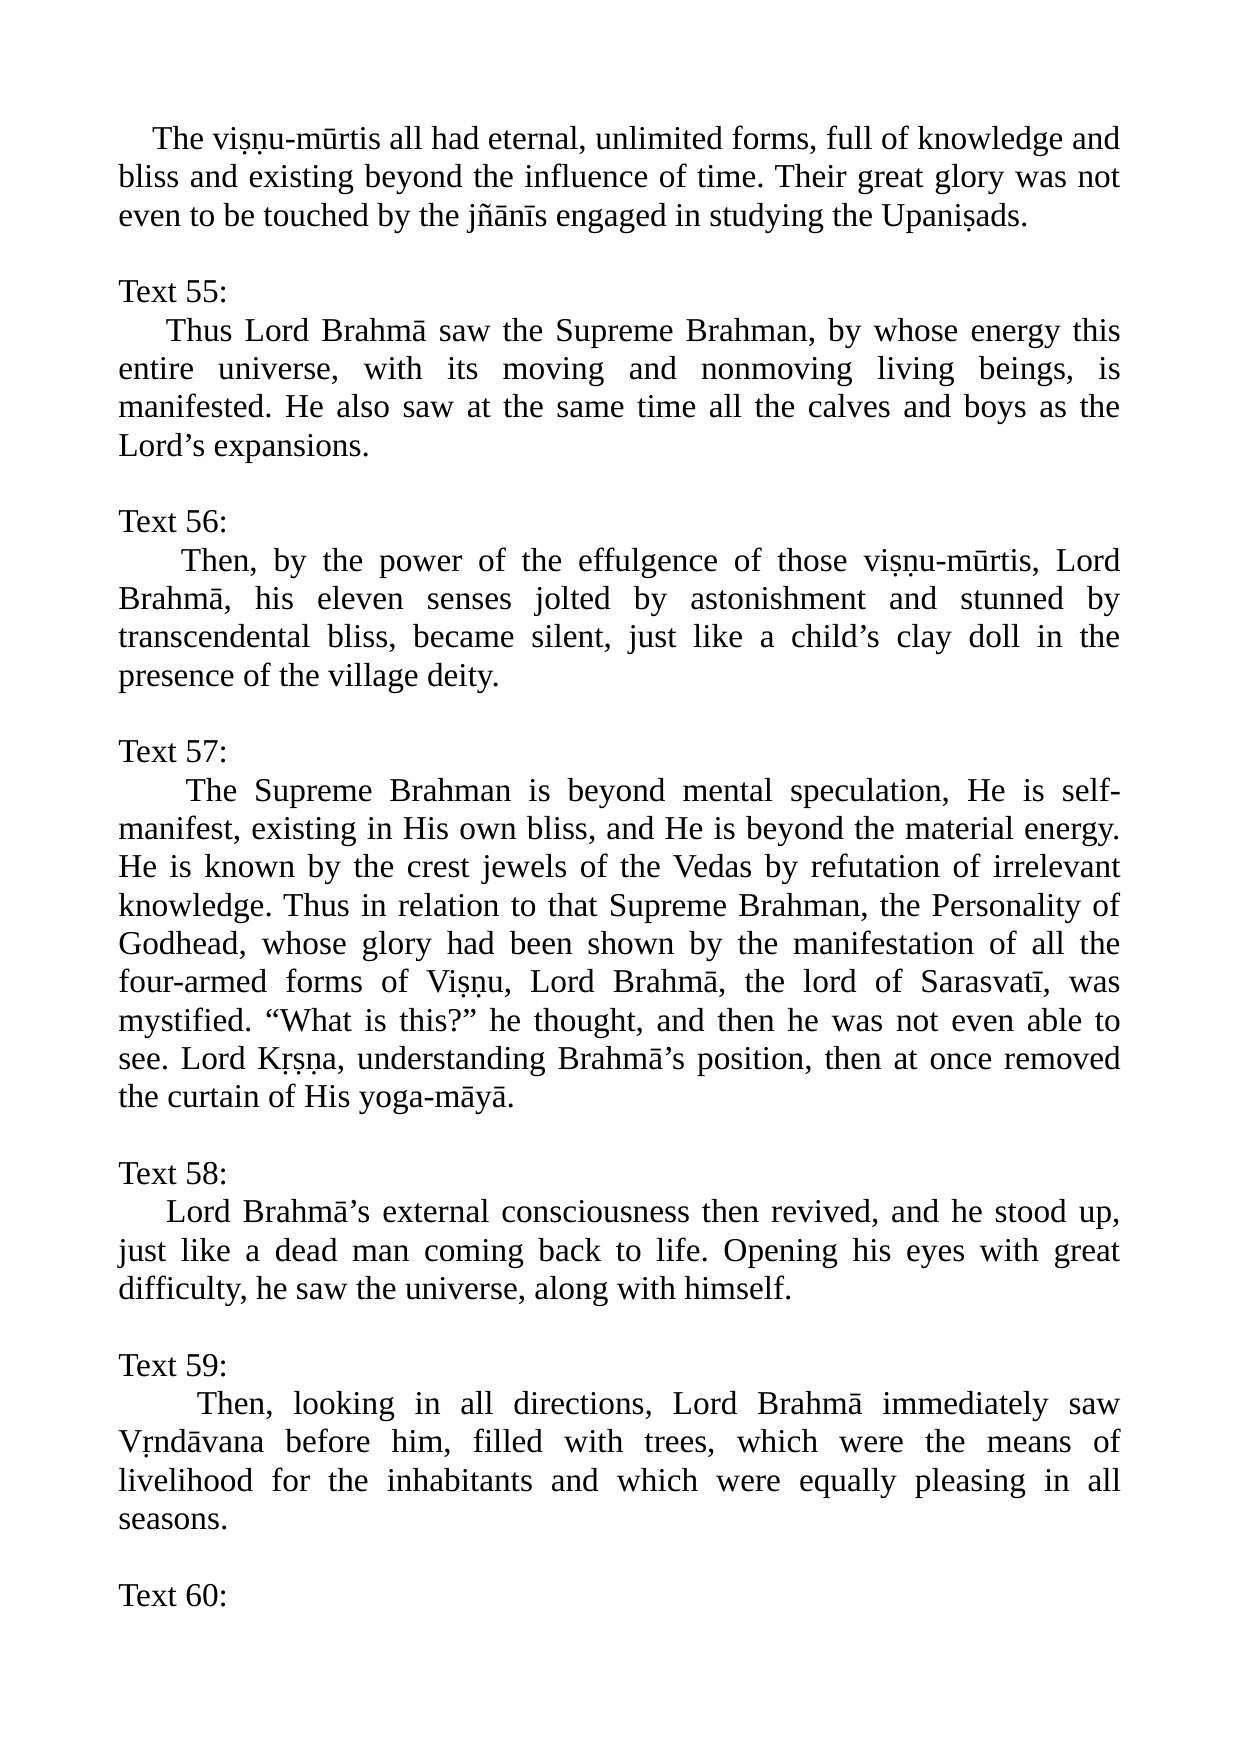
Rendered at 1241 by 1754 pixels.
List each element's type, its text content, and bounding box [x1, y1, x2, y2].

text Lord Brahmā’s external consciousness then revived, and he stood up, just like a dead man coming back to life. Opening his eyes with great difficulty, he saw the universe, along with himself. [118, 1191, 1122, 1306]
text Text 59: [118, 1345, 1122, 1383]
text Text 60: [118, 1575, 1122, 1613]
text Thus Lord Brahmā saw the Supreme Brahman, by whose energy this entire universe, with its moving and nonmoving living beings, is manifested. He also saw at the same time all the calves and boys as the Lord’s expansions. [118, 310, 1122, 463]
text Then, by the power of the effulgence of those viṣṇu-mūrtis, Lord Brahmā, his eleven senses jolted by astonishment and stunned by transcendental bliss, became silent, just like a child’s clay doll in the presence of the village deity. [118, 540, 1122, 693]
text Then, looking in all directions, Lord Brahmā immediately saw Vṛndāvana before him, filled with trees, which were the means of livelihood for the inhabitants and which were equally pleasing in all seasons. [118, 1383, 1122, 1536]
text Text 57: [118, 731, 1122, 770]
text The Supreme Brahman is beyond mental speculation, He is self-manifest, existing in His own bliss, and He is beyond the material energy. He is known by the crest jewels of the Vedas by refutation of irrelevant knowledge. Thus in relation to that Supreme Brahman, the Personality of Godhead, whose glory had been shown by the manifestation of all the four-armed forms of Viṣṇu, Lord Brahmā, the lord of Sarasvatī, was mystified. “What is this?” he thought, and then he was not even able to see. Lord Kṛṣṇa, understanding Brahmā’s position, then at once removed the curtain of His yoga-māyā. [118, 770, 1122, 1115]
text The viṣṇu-mūrtis all had eternal, unlimited forms, full of knowledge and bliss and existing beyond the influence of time. Their great glory was not even to be touched by the jñānīs engaged in studying the Upaniṣads. [118, 118, 1122, 233]
text Text 55: [118, 271, 1122, 310]
text Text 58: [118, 1153, 1122, 1191]
text Text 56: [118, 501, 1122, 540]
